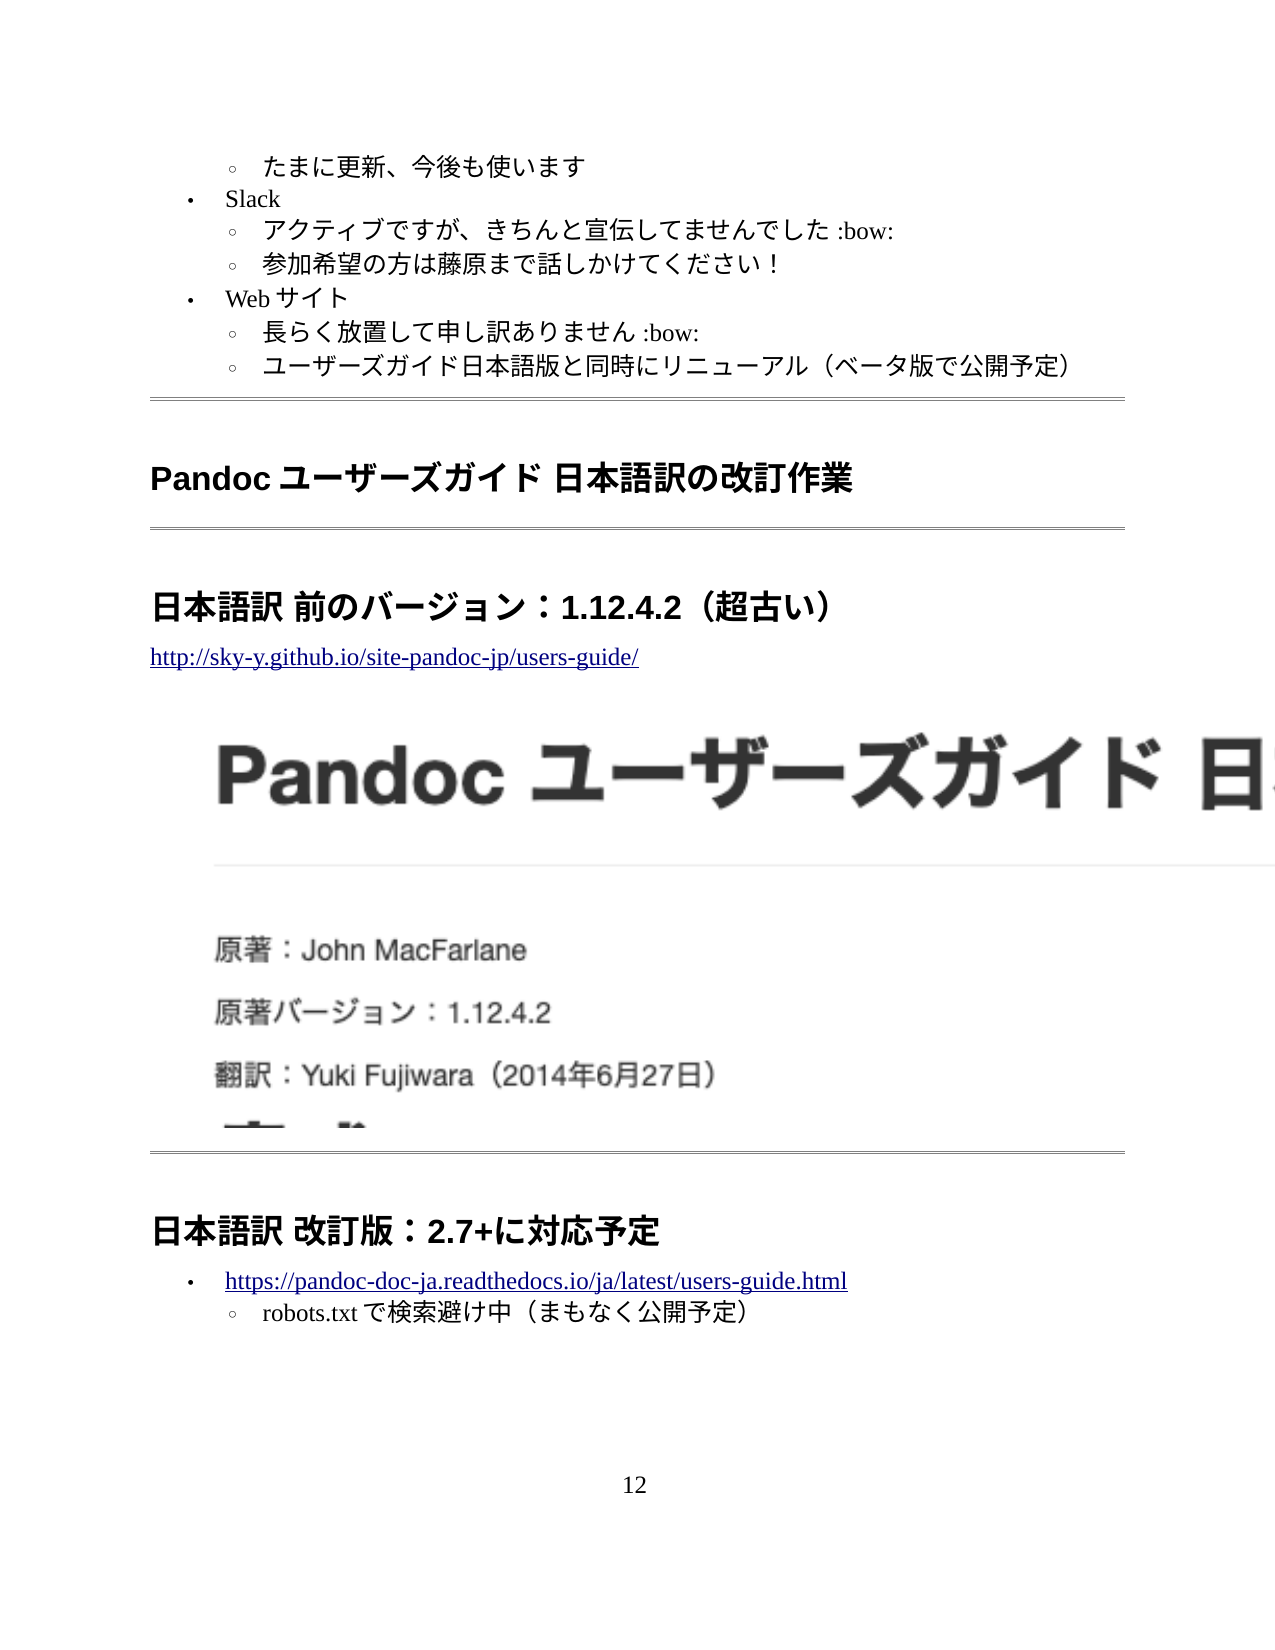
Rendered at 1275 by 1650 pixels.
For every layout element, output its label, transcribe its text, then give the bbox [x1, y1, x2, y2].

list ユーザーズガイド日本語版と同時にリニューアル（ベータ版で公開予定） [225, 349, 1125, 383]
list https://pandoc-doc-ja.readthedocs.io/ja/latest/users-guide.html [187, 1266, 1125, 1294]
list 長らく放置して申し訳ありません :bow: [225, 315, 1125, 349]
subtitle 日本語訳 改訂版：2.7+に対応予定 [150, 1208, 1125, 1253]
subtitle Pandocユーザーズガイド 日本語訳の改訂作業 [150, 454, 1125, 500]
text http://sky-y.github.io/site-pandoc-jp/users-guide/ [150, 642, 1125, 671]
list Webサイト [187, 281, 1125, 315]
subtitle 日本語訳 前のバージョン：1.12.4.2（超古い） [150, 584, 1125, 629]
list アクティブですが、きちんと宣伝してませんでした :bow: [225, 213, 1125, 247]
picture [150, 679, 1275, 1128]
list robots.txtで検索避け中（まもなく公開予定） [225, 1294, 1125, 1329]
list 参加希望の方は藤原まで話しかけてください！ [225, 247, 1125, 281]
list Slack [187, 184, 1125, 213]
list たまに更新、今後も使います [225, 150, 1125, 184]
